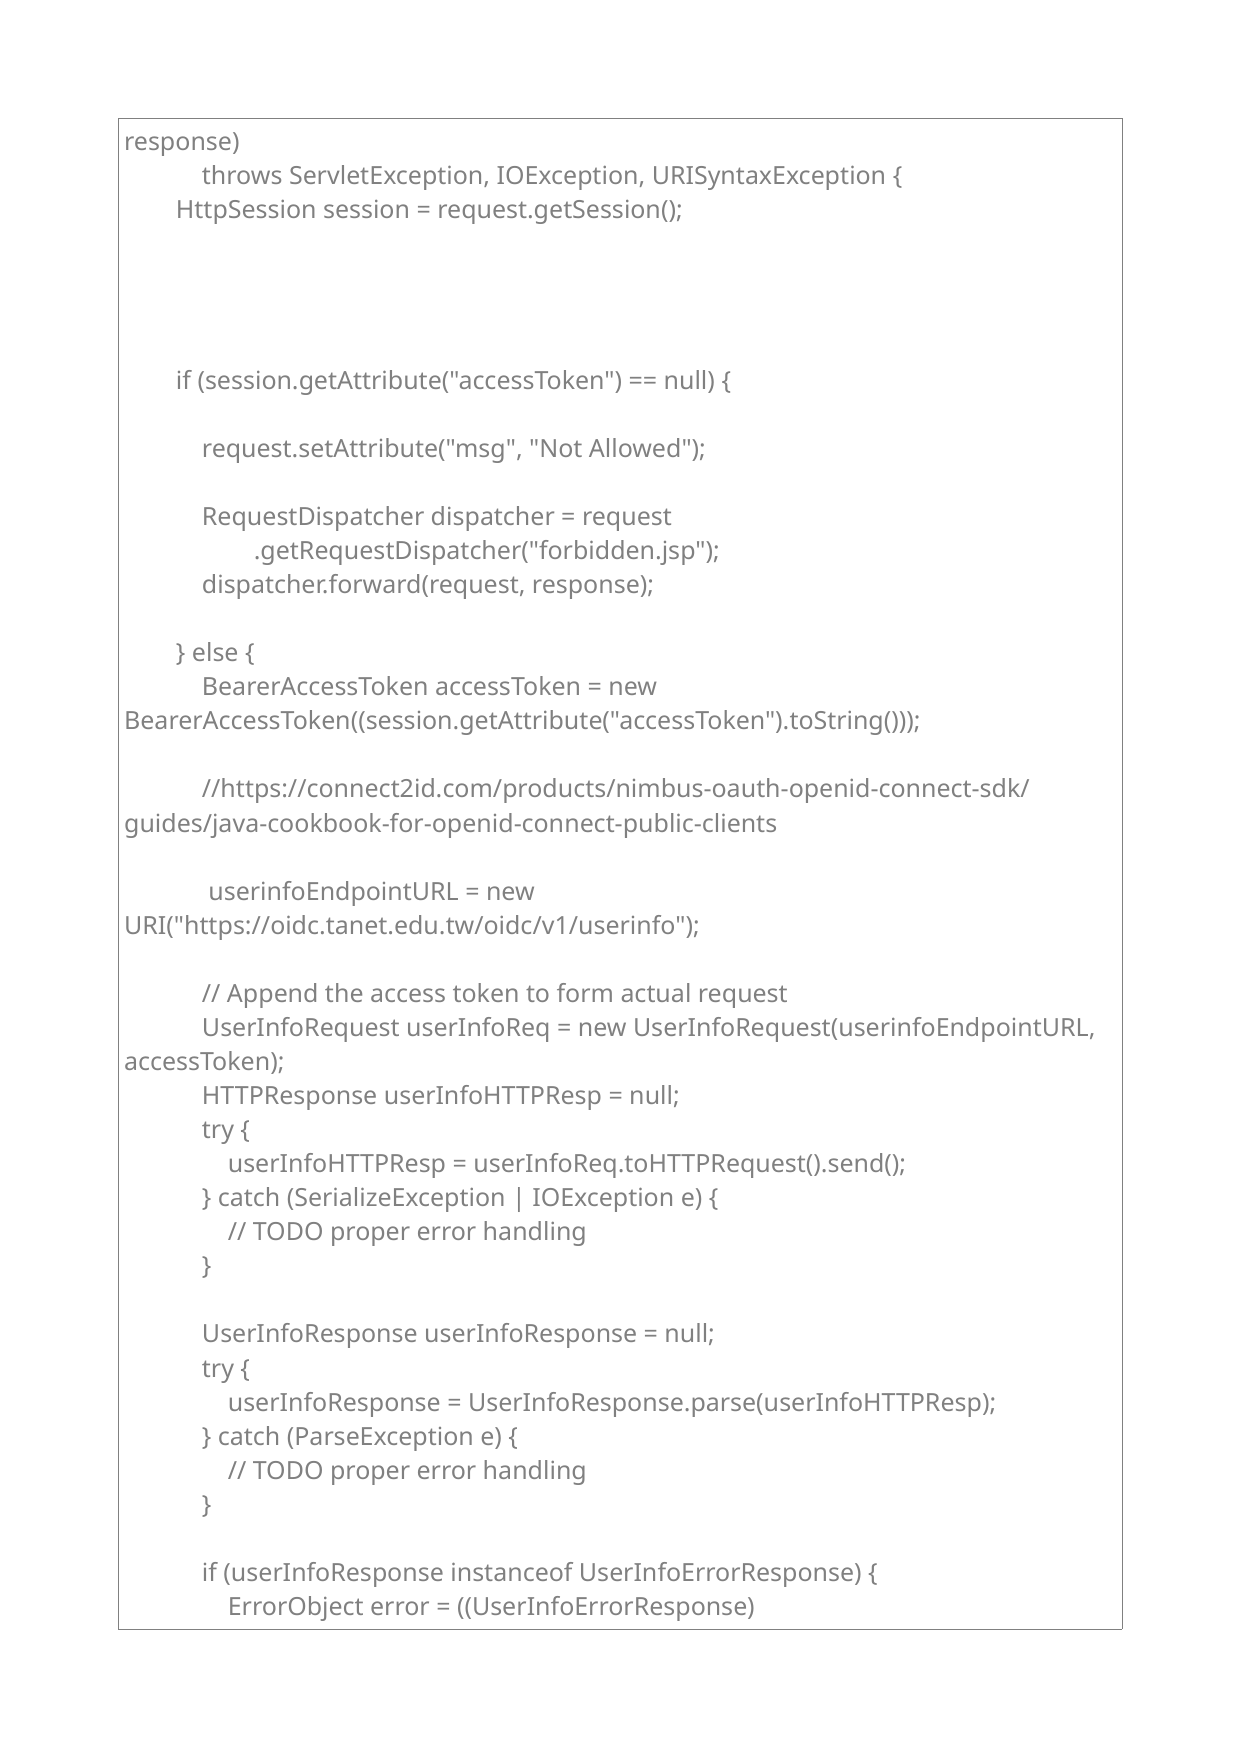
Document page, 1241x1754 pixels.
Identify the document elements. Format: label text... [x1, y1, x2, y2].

table_header response) throws ServletException, IOException, URISyntaxException { HttpSession session = request.getSession(); if (session.getAttribute("accessToken") == null) { request.setAttribute("msg", "Not Allowed"); RequestDispatcher dispatcher = request .getRequestDispatcher("forbidden.jsp"); dispatcher.forward(request, response); } else { BearerAccessToken accessToken = new BearerAccessToken((session.getAttribute("accessToken").toString())); //https://connect2id.com/products/nimbus-oauth-openid-connect-sdk/guides/java-cookbook-for-openid-connect-public-clients userinfoEndpointURL = new URI("https://oidc.tanet.edu.tw/oidc/v1/userinfo"); // Append the access token to form actual request UserInfoRequest userInfoReq = new UserInfoRequest(userinfoEndpointURL, accessToken); HTTPResponse userInfoHTTPResp = null; try { userInfoHTTPResp = userInfoReq.toHTTPRequest().send(); } catch (SerializeException | IOException e) { // TODO proper error handling } UserInfoResponse userInfoResponse = null; try { userInfoResponse = UserInfoResponse.parse(userInfoHTTPResp); } catch (ParseException e) { // TODO proper error handling } if (userInfoResponse instanceof UserInfoErrorResponse) { ErrorObject error = ((UserInfoErrorResponse) [119, 119, 1122, 1628]
